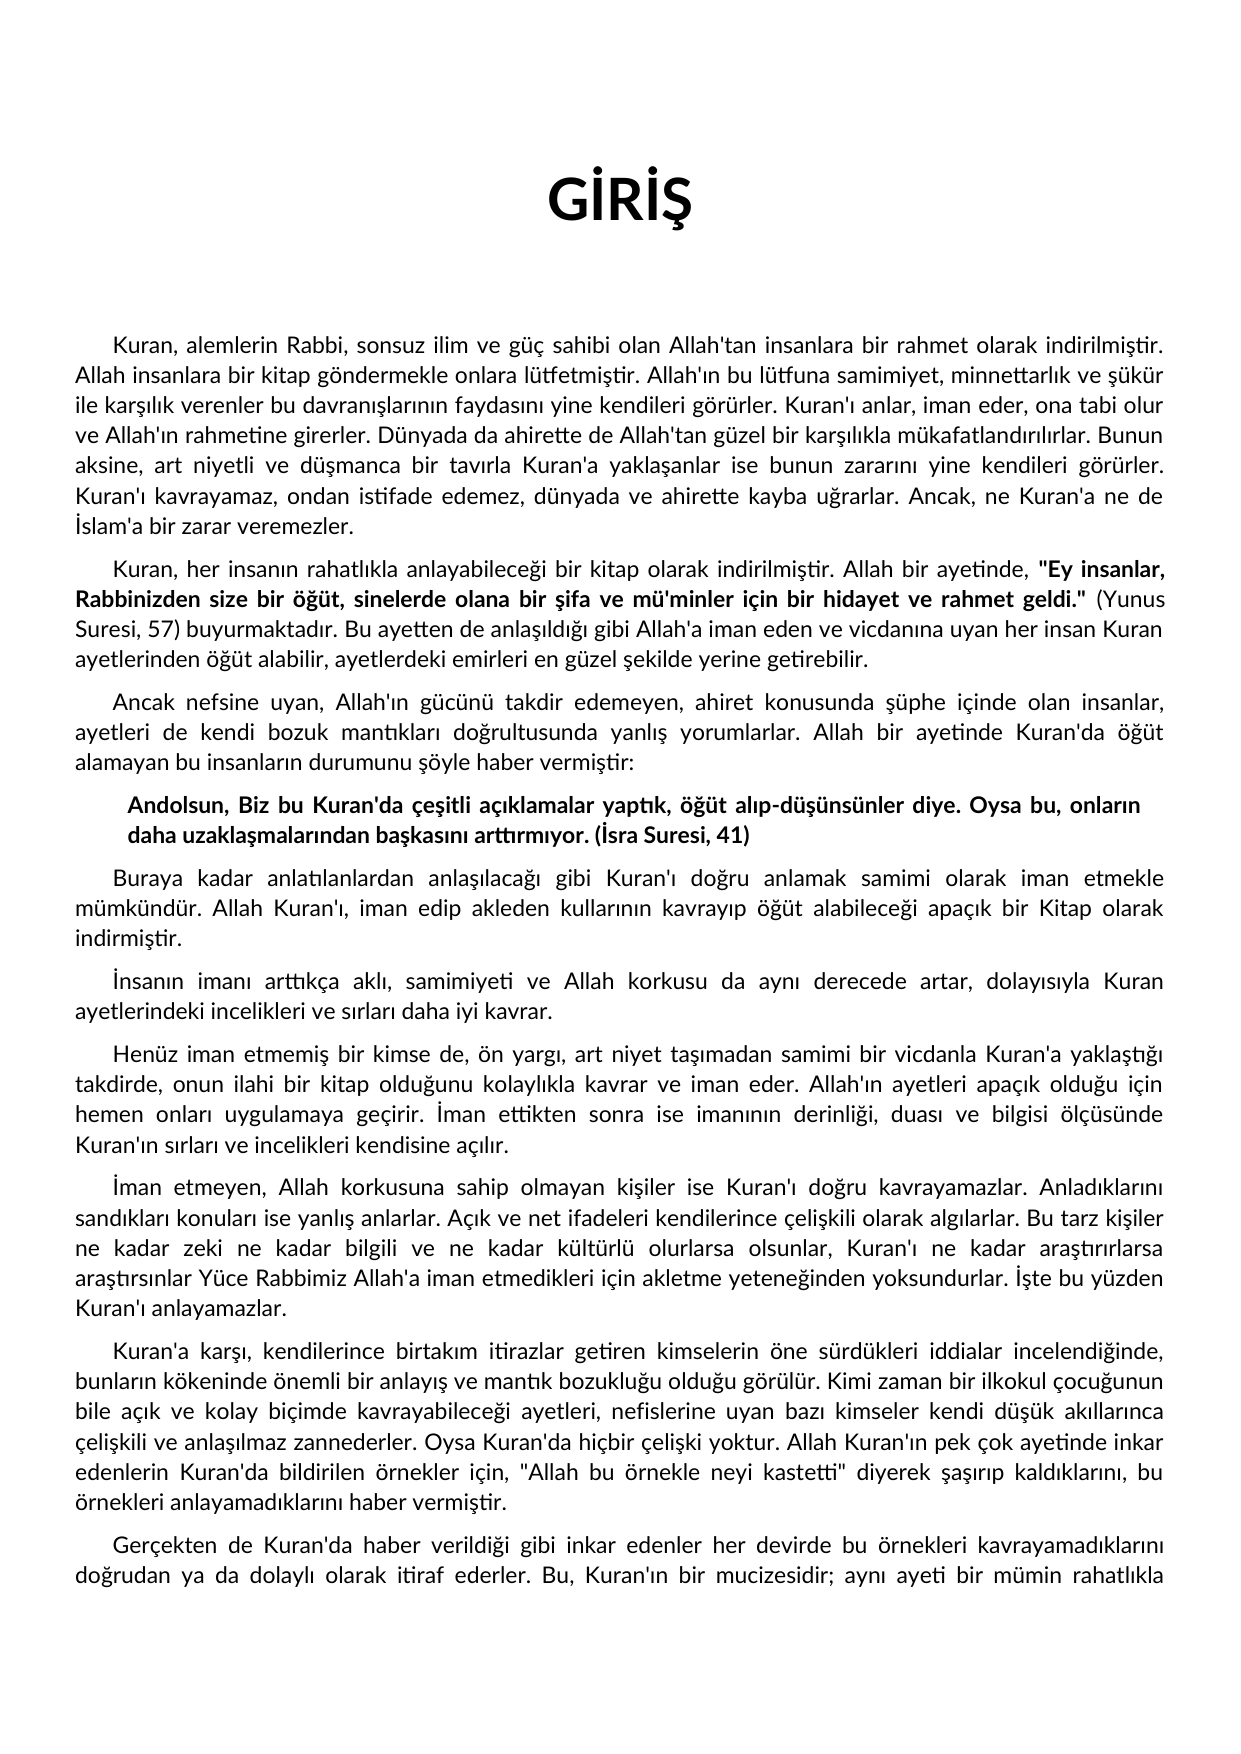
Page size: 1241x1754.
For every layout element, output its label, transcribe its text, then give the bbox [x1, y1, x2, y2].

text Ancak nefsine uyan, Allah'ın gücünü takdir edemeyen, ahiret konusunda şüphe içinde olan insanlar, ayetleri de kendi bozuk mantıkları doğrultusunda yanlış yorumlarlar. Allah bir ayetinde Kuran'da öğüt alamayan bu insanların durumunu şöyle haber vermiştir: [75, 688, 1165, 776]
text Henüz iman etmemiş bir kimse de, ön yargı, art niyet taşımadan samimi bir vicdanla Kuran'a yaklaştığı takdirde, onun ilahi bir kitap olduğunu kolaylıkla kavrar ve iman eder. Allah'ın ayetleri apaçık olduğu için hemen onları uygulamaya geçirir. İman ettikten sonra ise imanının derinliği, duası ve bilgisi ölçüsünde Kuran'ın sırları ve incelikleri kendisine açılır. [75, 1040, 1165, 1158]
text Gerçekten de Kuran'da haber verildiği gibi inkar edenler her devirde bu örnekleri kavrayamadıklarını doğrudan ya da dolaylı olarak itiraf ederler. Bu, Kuran'ın bir mucizesidir; aynı ayeti bir mümin rahatlıkla [75, 1530, 1165, 1588]
subtitle GİRİŞ [75, 162, 1165, 232]
text Kuran, alemlerin Rabbi, sonsuz ilim ve güç sahibi olan Allah'tan insanlara bir rahmet olarak indirilmiştir. Allah insanlara bir kitap göndermekle onlara lütfetmiştir. Allah'ın bu lütfuna samimiyet, minnettarlık ve şükür ile karşılık verenler bu davranışlarının faydasını yine kendileri görürler. Kuran'ı anlar, iman eder, ona tabi olur ve Allah'ın rahmetine girerler. Dünyada da ahirette de Allah'tan güzel bir karşılıkla mükafatlandırılırlar. Bunun aksine, art niyetli ve düşmanca bir tavırla Kuran'a yaklaşanlar ise bunun zararını yine kendileri görürler. Kuran'ı kavrayamaz, ondan istifade edemez, dünyada ve ahirette kayba uğrarlar. Ancak, ne Kuran'a ne de İslam'a bir zarar veremezler. [75, 330, 1165, 539]
text İnsanın imanı arttıkça aklı, samimiyeti ve Allah korkusu da aynı derecede artar, dolayısıyla Kuran ayetlerindeki incelikleri ve sırları daha iyi kavrar. [75, 967, 1165, 1024]
text Kuran'a karşı, kendilerince birtakım itirazlar getiren kimselerin öne sürdükleri iddialar incelendiğinde, bunların kökeninde önemli bir anlayış ve mantık bozukluğu olduğu görülür. Kimi zaman bir ilkokul çocuğunun bile açık ve kolay biçimde kavrayabileceği ayetleri, nefislerine uyan bazı kimseler kendi düşük akıllarınca çelişkili ve anlaşılmaz zannederler. Oysa Kuran'da hiçbir çelişki yoktur. Allah Kuran'ın pek çok ayetinde inkar edenlerin Kuran'da bildirilen örnekler için, "Allah bu örnekle neyi kastetti" diyerek şaşırıp kaldıklarını, bu örnekleri anlayamadıklarını haber vermiştir. [75, 1337, 1165, 1515]
text Kuran, her insanın rahatlıkla anlayabileceği bir kitap olarak indirilmiştir. Allah bir ayetinde, "Ey insanlar, Rabbinizden size bir öğüt, sinelerde olana bir şifa ve mü'minler için bir hidayet ve rahmet geldi." (Yunus Suresi, 57) buyurmaktadır. Bu ayetten de anlaşıldığı gibi Allah'a iman eden ve vicdanına uyan her insan Kuran ayetlerinden öğüt alabilir, ayetlerdeki emirleri en güzel şekilde yerine getirebilir. [75, 554, 1165, 672]
text Buraya kadar anlatılanlardan anlaşılacağı gibi Kuran'ı doğru anlamak samimi olarak iman etmekle mümkündür. Allah Kuran'ı, iman edip akleden kullarının kavrayıp öğüt alabileceği apaçık bir Kitap olarak indirmiştir. [75, 864, 1165, 952]
text İman etmeyen, Allah korkusuna sahip olmayan kişiler ise Kuran'ı doğru kavrayamazlar. Anladıklarını sandıkları konuları ise yanlış anlarlar. Açık ve net ifadeleri kendilerince çelişkili olarak algılarlar. Bu tarz kişiler ne kadar zeki ne kadar bilgili ve ne kadar kültürlü olurlarsa olsunlar, Kuran'ı ne kadar araştırırlarsa araştırsınlar Yüce Rabbimiz Allah'a iman etmedikleri için akletme yeteneğinden yoksundurlar. İşte bu yüzden Kuran'ı anlayamazlar. [75, 1173, 1165, 1321]
text Andolsun, Biz bu Kuran'da çeşitli açıklamalar yaptık, öğüt alıp-düşünsünler diye. Oysa bu, onların daha uzaklaşmalarından başkasını arttırmıyor. (İsra Suresi, 41) [127, 791, 1143, 848]
